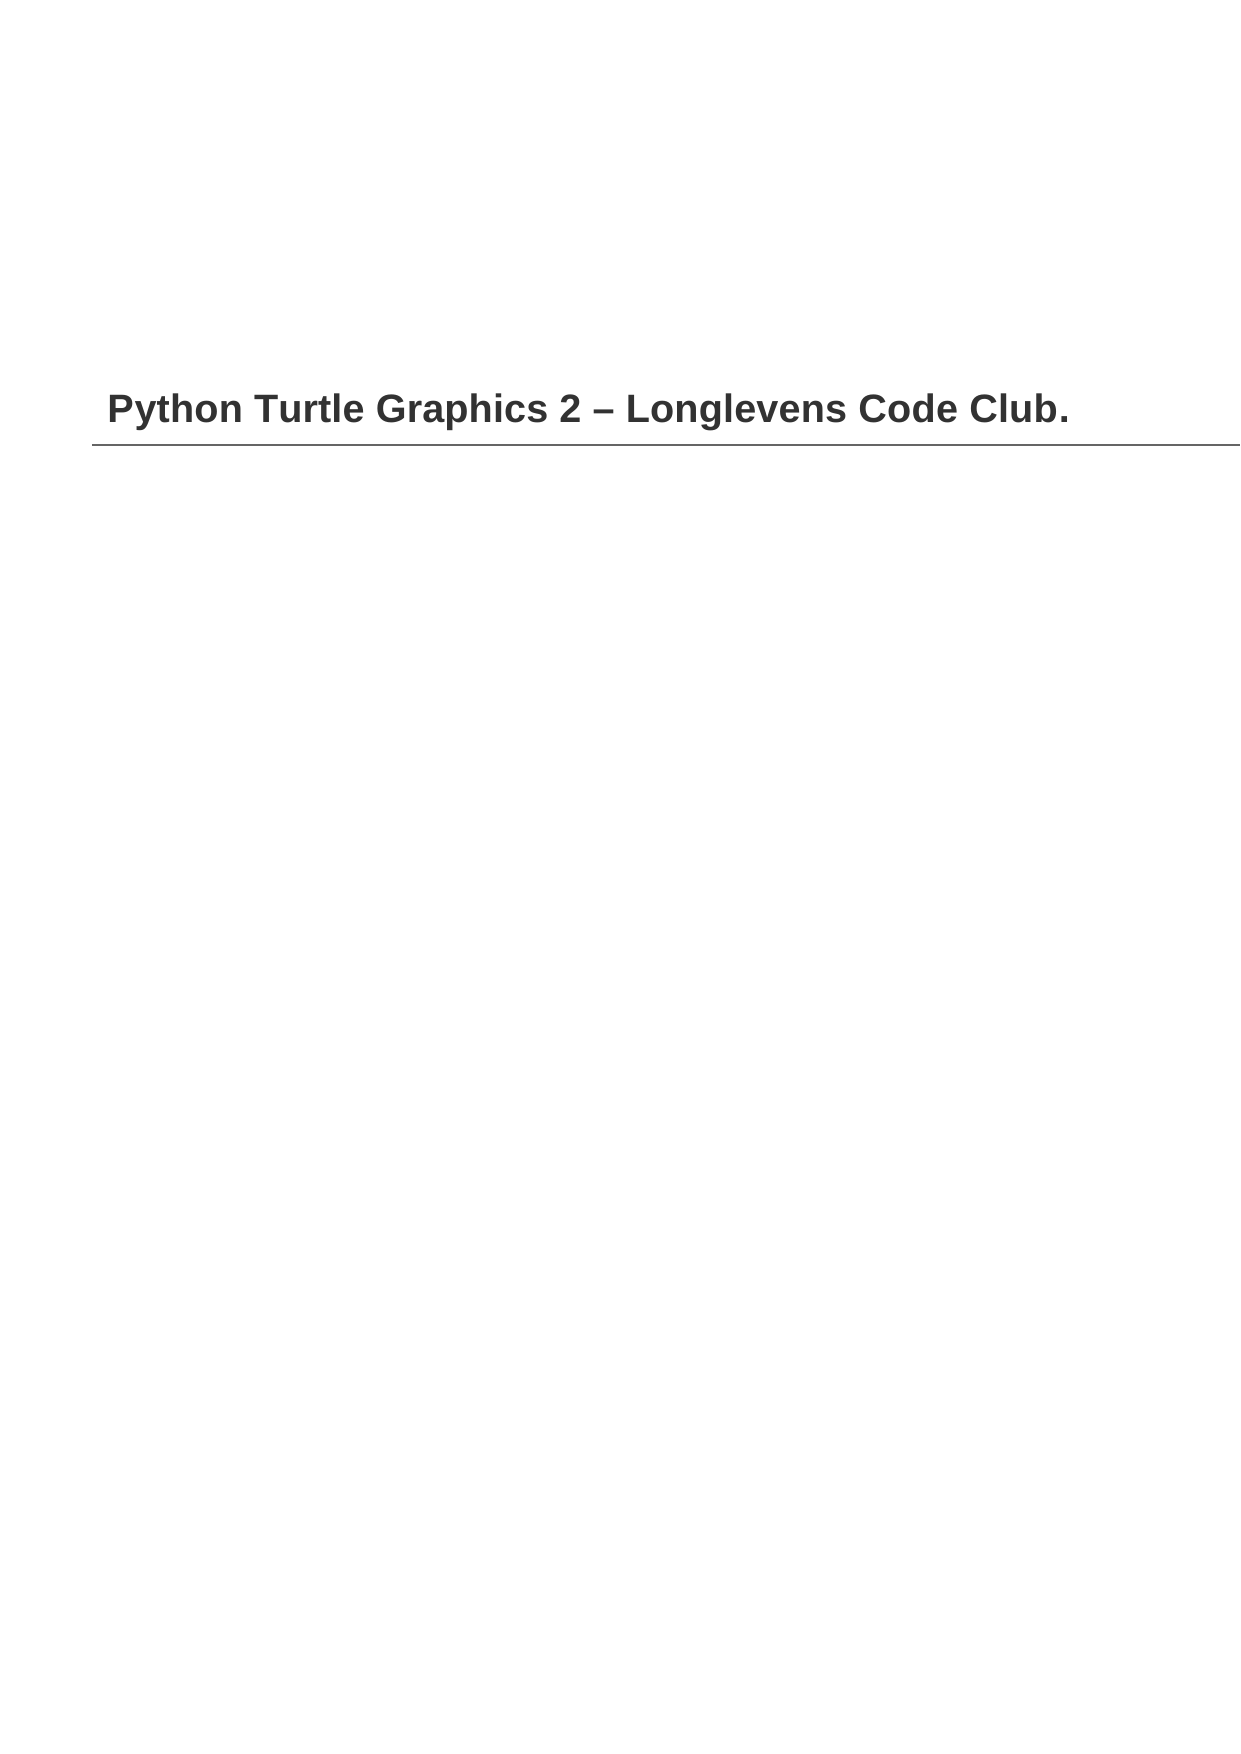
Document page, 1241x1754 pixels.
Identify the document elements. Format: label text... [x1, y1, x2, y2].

text Python Turtle Graphics 2 – Longlevens Code Club. [40, 385, 1194, 430]
